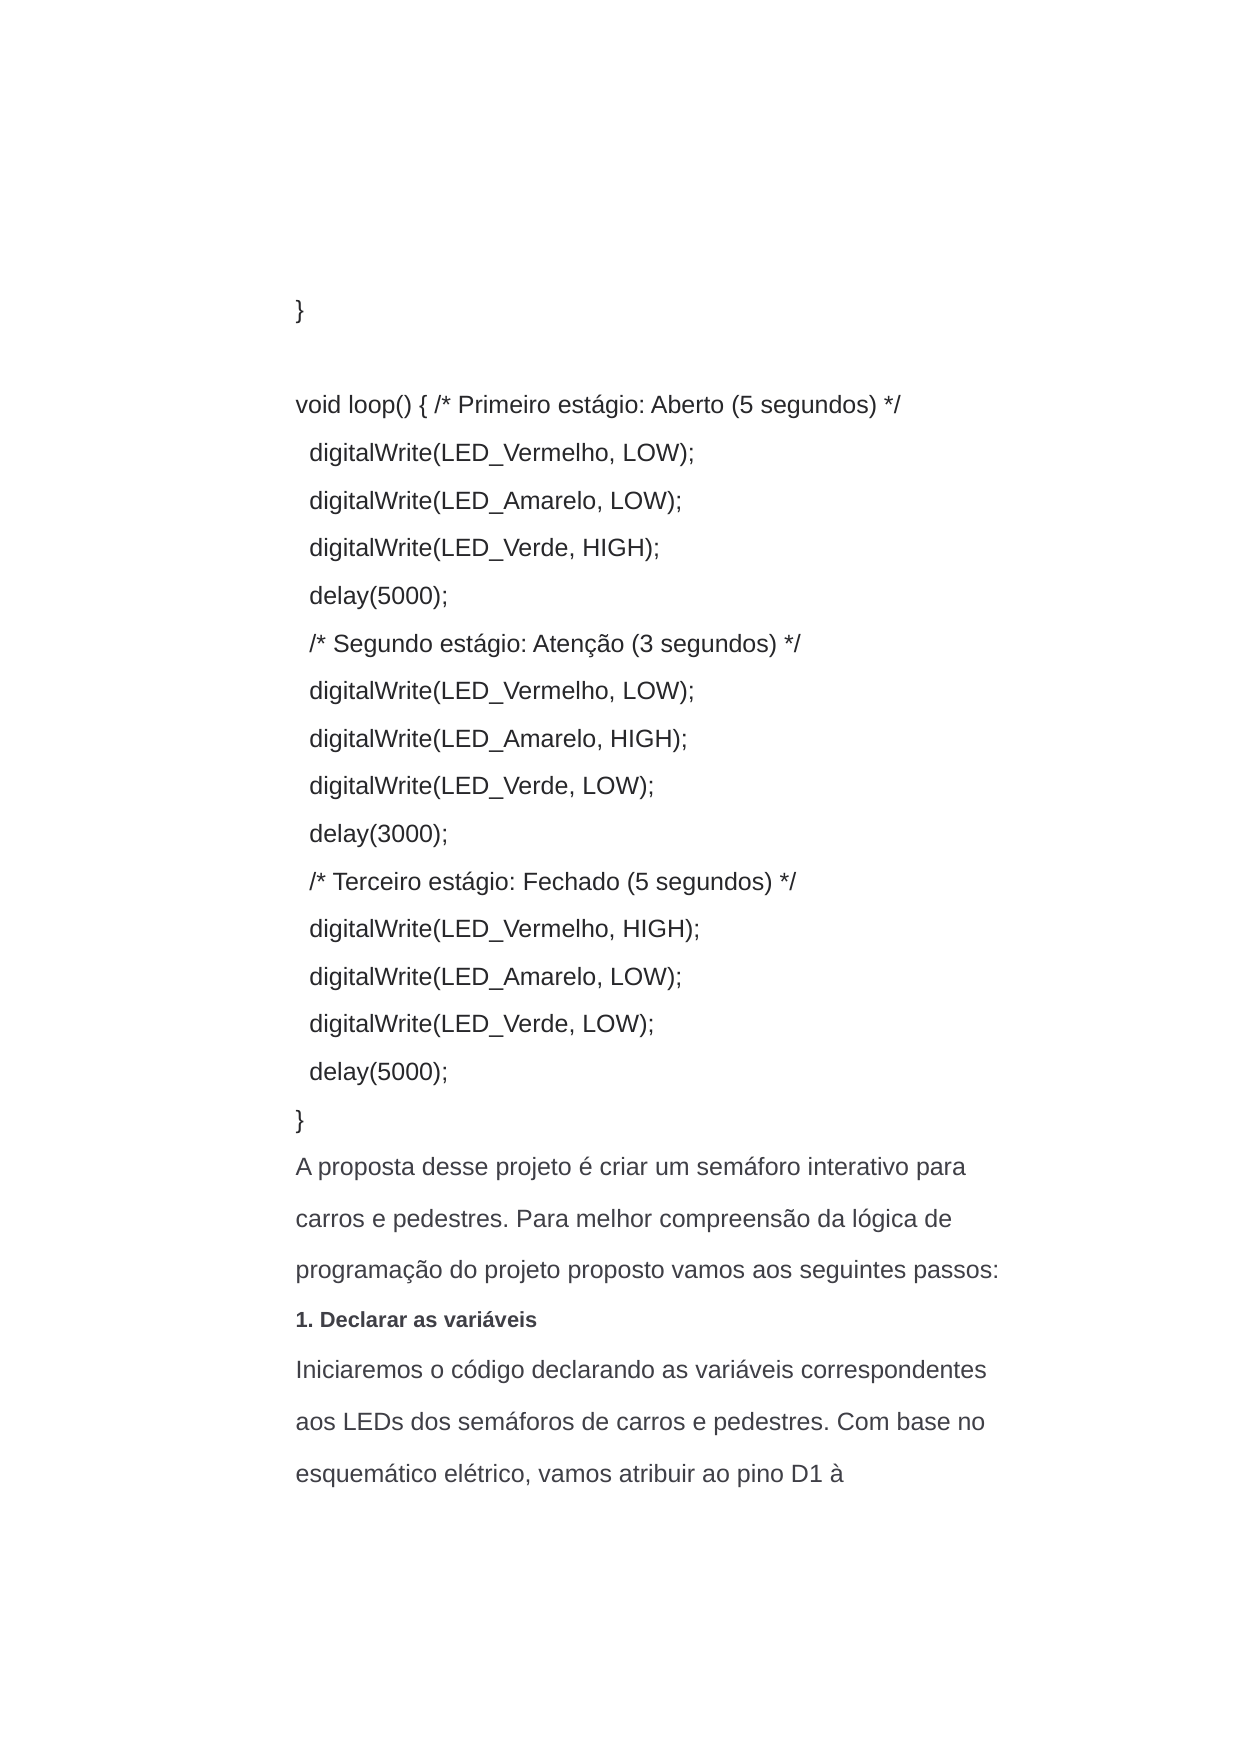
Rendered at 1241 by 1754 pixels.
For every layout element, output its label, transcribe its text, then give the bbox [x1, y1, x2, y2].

text void loop() { /* Primeiro estágio: Aberto (5 segundos) */ [295, 391, 1004, 419]
text /* Segundo estágio: Atenção (3 segundos) */ [295, 628, 1004, 657]
text } [295, 295, 1004, 324]
text delay(5000); [295, 1057, 1004, 1086]
text digitalWrite(LED_Amarelo, HIGH); [295, 724, 1004, 752]
text digitalWrite(LED_Vermelho, HIGH); [295, 914, 1004, 943]
text digitalWrite(LED_Amarelo, LOW); [295, 962, 1004, 991]
text digitalWrite(LED_Verde, LOW); [295, 771, 1004, 800]
text 1. Declarar as variáveis Iniciaremos o código declarando as variáveis correspondentes aos LEDs dos semáforos de carros e pedestres. Com base no esquemático elétrico, vamos atribuir ao pino D1 à [295, 1307, 1004, 1487]
text A proposta desse projeto é criar um semáforo interativo para carros e pedestres. Para melhor compreensão da lógica de programação do projeto proposto vamos aos seguintes passos: [295, 1152, 1004, 1284]
text digitalWrite(LED_Verde, HIGH); [295, 533, 1004, 562]
text delay(5000); [295, 581, 1004, 610]
text /* Terceiro estágio: Fechado (5 segundos) */ [295, 867, 1004, 895]
text delay(3000); [295, 819, 1004, 848]
text digitalWrite(LED_Vermelho, LOW); [295, 438, 1004, 467]
text } [295, 1104, 1004, 1133]
text digitalWrite(LED_Verde, LOW); [295, 1009, 1004, 1038]
text digitalWrite(LED_Vermelho, LOW); [295, 676, 1004, 705]
text digitalWrite(LED_Amarelo, LOW); [295, 486, 1004, 514]
